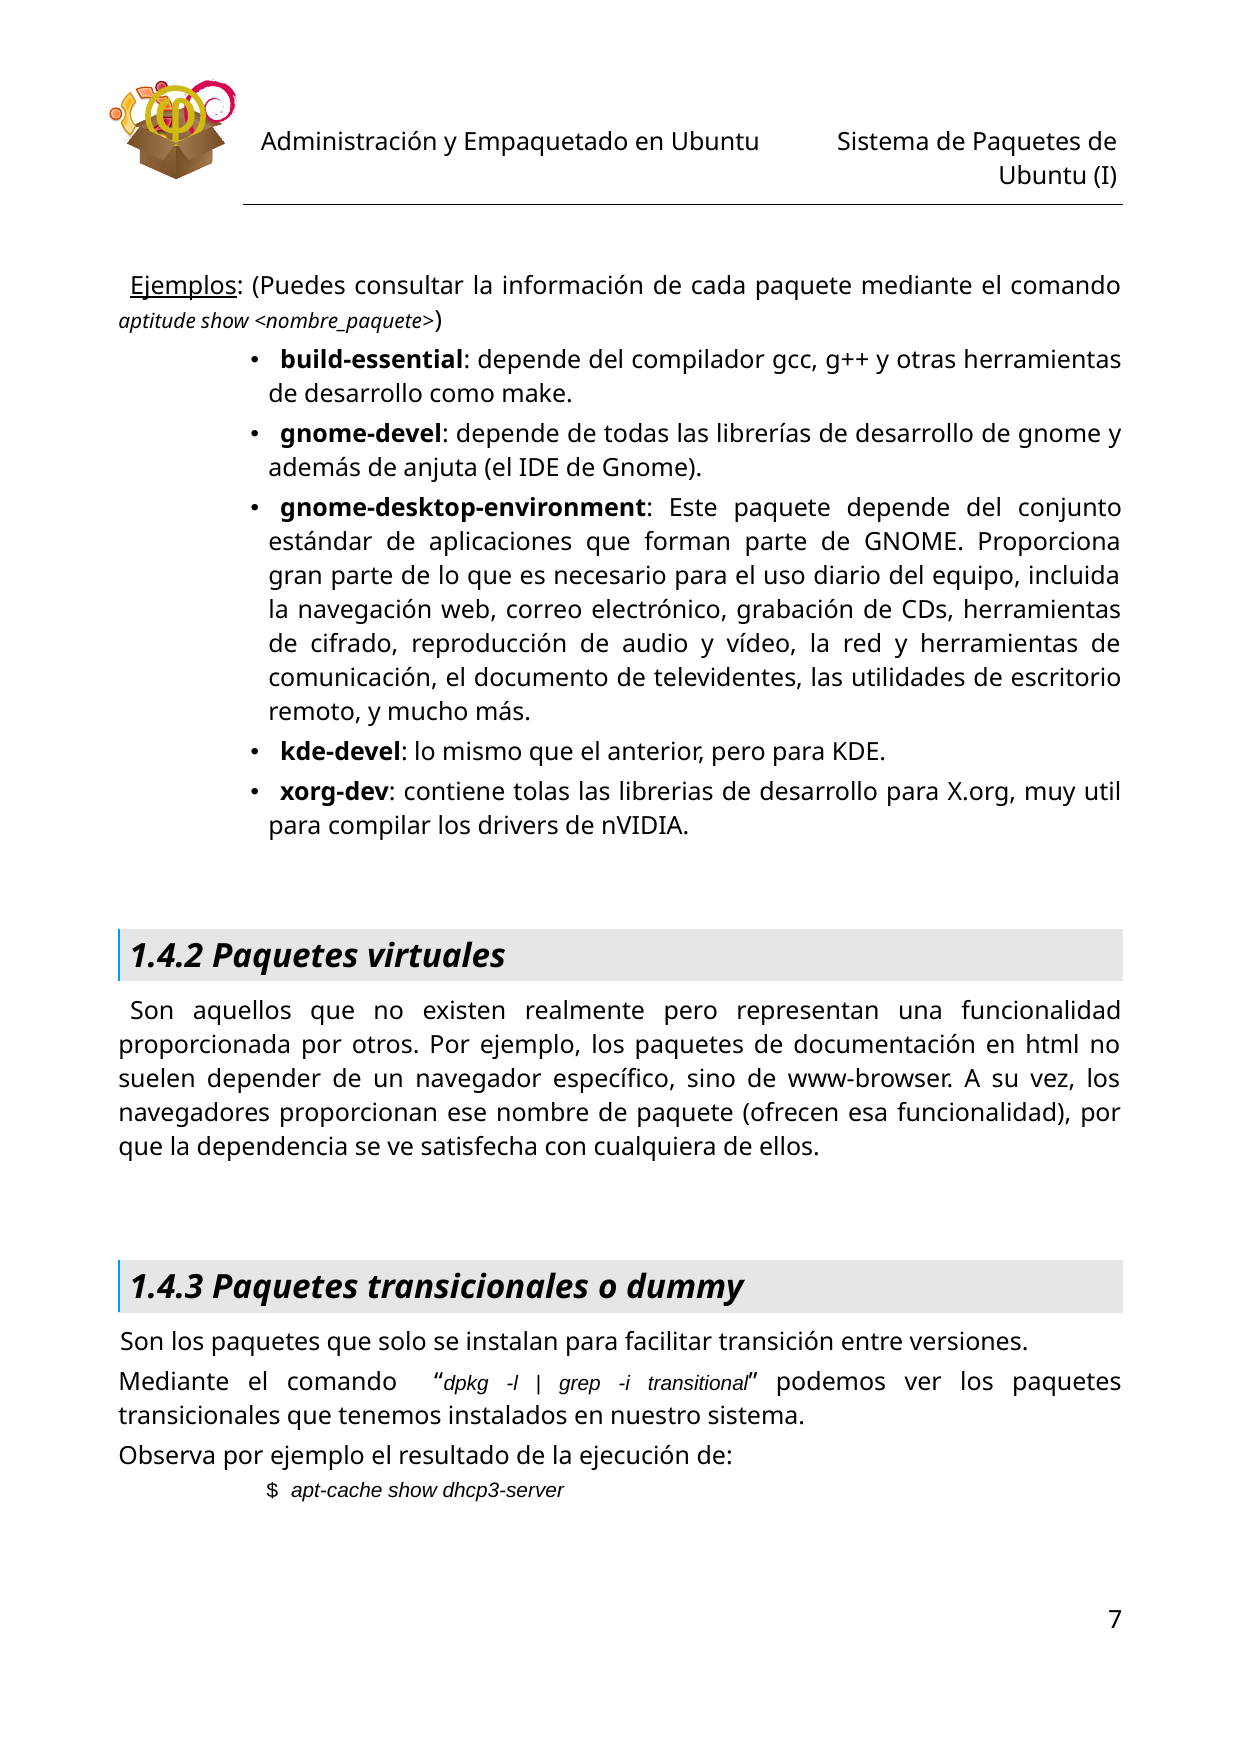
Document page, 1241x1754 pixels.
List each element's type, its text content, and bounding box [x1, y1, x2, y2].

text Ejemplos: (Puedes consultar la información de cada paquete mediante el comando aptitude show <nombre_paquete>) [118, 267, 1122, 335]
text Son aquellos que no existen realmente pero representan una funcionalidad proporcionada por otros. Por ejemplo, los paquetes de documentación en html no suelen depender de un navegador específico, sino de www-browser. A su vez, los navegadores proporcionan ese nombre de paquete (ofrecen esa funcionalidad), por que la dependencia se ve satisfecha con cualquiera de ellos. [118, 992, 1122, 1163]
list kde-devel: lo mismo que el anterior, pero para KDE. [239, 734, 1122, 768]
subtitle 1.4.3 Paquetes transicionales o dummy [120, 1261, 1122, 1312]
list xorg-dev: contiene tolas las librerias de desarrollo para X.org, muy util para compilar los drivers de nVIDIA. [239, 774, 1122, 842]
list build-essential: depende del compilador gcc, g++ y otras herramientas de desarrollo como make. [239, 341, 1122, 409]
subtitle 1.4.2 Paquetes virtuales [120, 930, 1122, 980]
text $ apt-cache show dhcp3-server [192, 1478, 1074, 1503]
list gnome-devel: depende de todas las librerías de desarrollo de gnome y además de anjuta (el IDE de Gnome). [239, 415, 1122, 483]
text Mediante el comando “dpkg -l | grep -i transitional” podemos ver los paquetes transicionales que tenemos instalados en nuestro sistema. [118, 1363, 1122, 1432]
text Observa por ejemplo el resultado de la ejecución de: [118, 1438, 1122, 1472]
list Son los paquetes que solo se instalan para facilitar transición entre versiones. [82, 1323, 1122, 1358]
list gnome-desktop-environment: Este paquete depende del conjunto estándar de aplicaciones que forman parte de GNOME. Proporciona gran parte de lo que es necesario para el uso diario del equipo, incluida la navegación web, correo electrónico, grabación de CDs, herramientas de cifrado, reproducción de audio y vídeo, la red y herramientas de comunicación, el documento de televidentes, las utilidades de escritorio remoto, y mucho más. [239, 489, 1122, 728]
